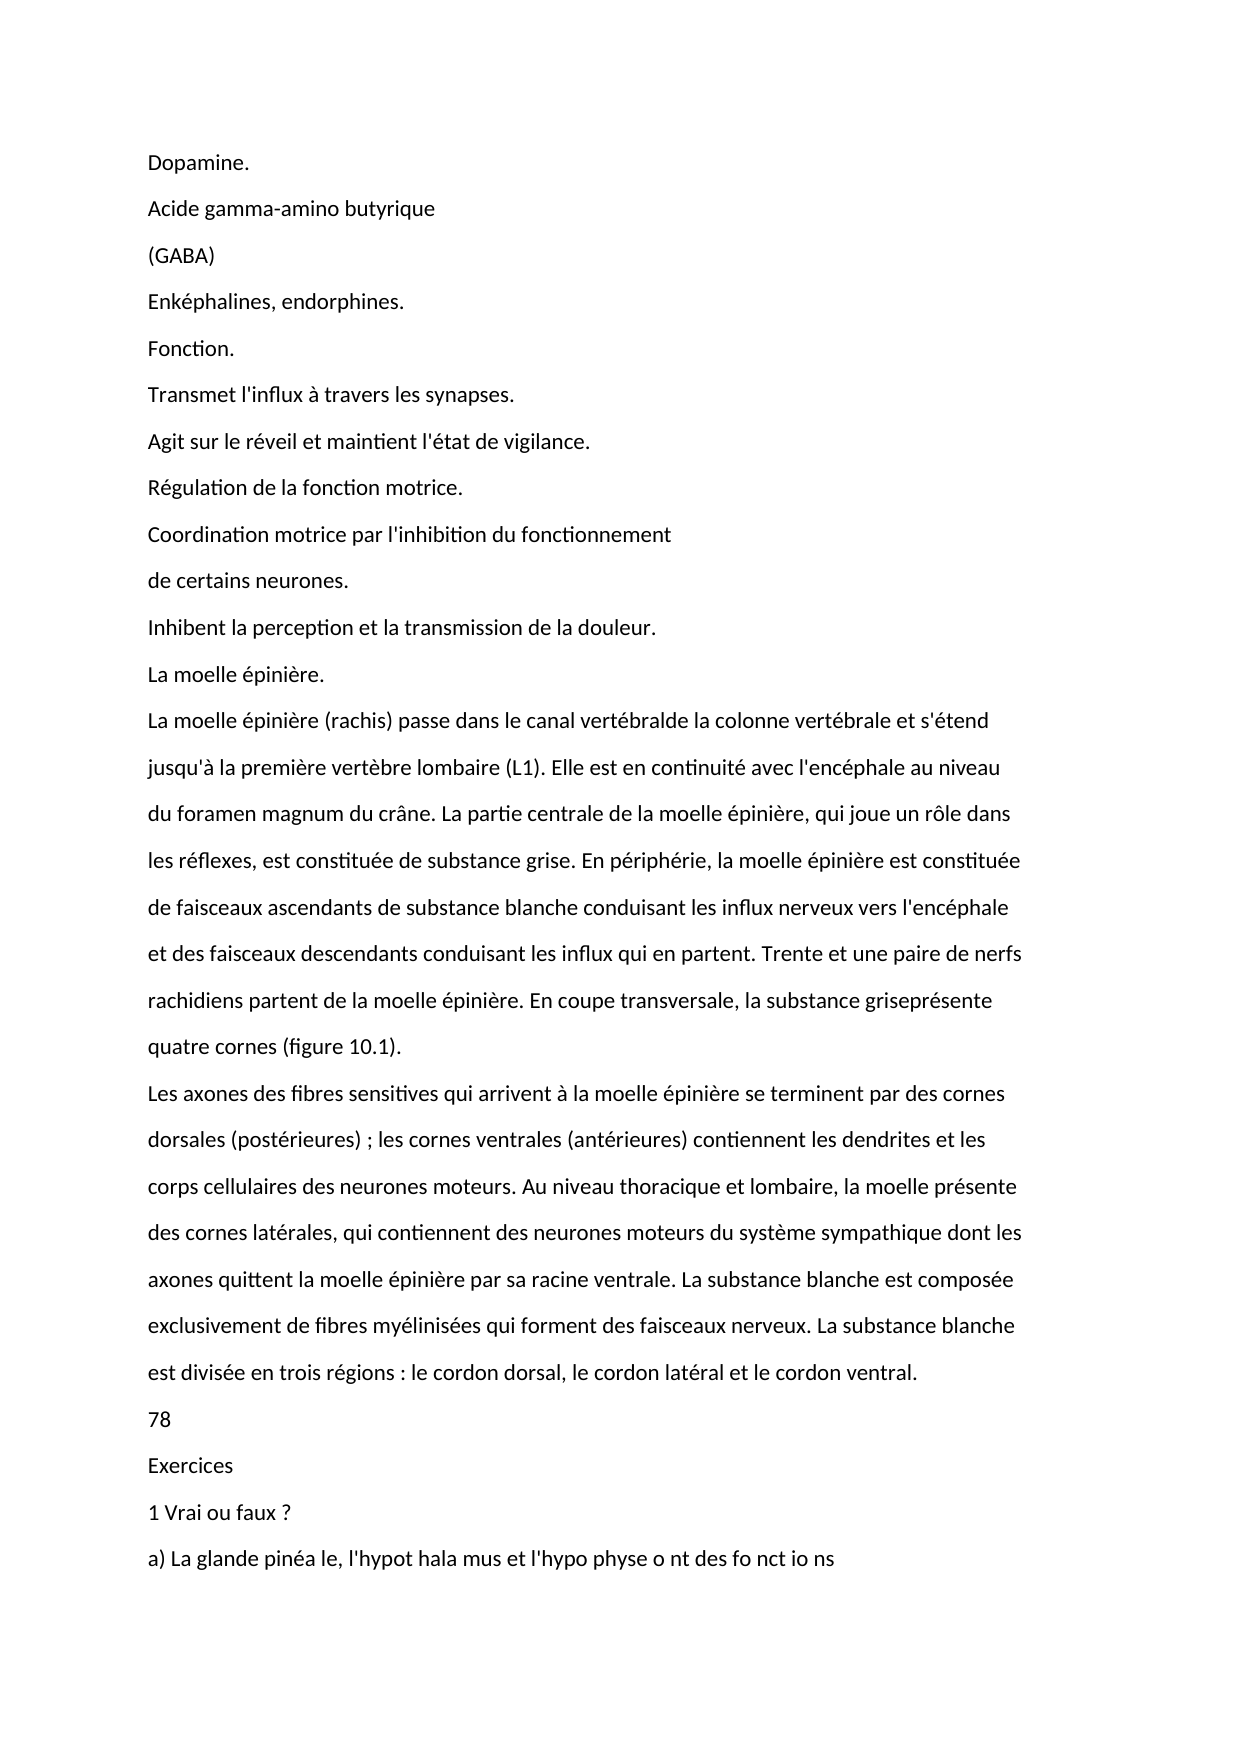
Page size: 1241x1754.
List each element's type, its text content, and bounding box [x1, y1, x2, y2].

text Enképhalines, endorphines. [148, 287, 1093, 315]
text 78 [148, 1405, 1093, 1433]
text les réflexes, est constituée de substance grise. En périphérie, la moelle épinière est constituée [148, 846, 1093, 874]
text 1 Vrai ou faux ? [148, 1498, 1093, 1526]
text de certains neurones. [148, 567, 1093, 595]
text a) La glande pinéa le, l'hypot hala mus et l'hypo physe o nt des fo nct io ns [148, 1544, 1093, 1572]
text Agit sur le réveil et maintient l'état de vigilance. [148, 427, 1093, 455]
text (GABA) [148, 241, 1093, 269]
text Transmet l'influx à travers les synapses. [148, 380, 1093, 408]
text de faisceaux ascendants de substance blanche conduisant les influx nerveux vers l'encéphale [148, 893, 1093, 921]
text rachidiens partent de la moelle épinière. En coupe transversale, la substance griseprésente [148, 986, 1093, 1014]
text jusqu'à la première vertèbre lombaire (L1). Elle est en continuité avec l'encéphale au niveau [148, 753, 1093, 781]
text Les axones des fibres sensitives qui arrivent à la moelle épinière se terminent par des cornes [148, 1079, 1093, 1107]
text Exercices [148, 1451, 1093, 1479]
text quatre cornes (figure 10.1). [148, 1032, 1093, 1060]
text dorsales (postérieures) ; les cornes ventrales (antérieures) contiennent les dendrites et les [148, 1125, 1093, 1153]
text corps cellulaires des neurones moteurs. Au niveau thoracique et lombaire, la moelle présente [148, 1172, 1093, 1200]
text Inhibent la perception et la transmission de la douleur. [148, 613, 1093, 641]
text Régulation de la fonction motrice. [148, 473, 1093, 502]
text Fonction. [148, 334, 1093, 362]
text Acide gamma-amino butyrique [148, 194, 1093, 222]
text exclusivement de fibres myélinisées qui forment des faisceaux nerveux. La substance blanche [148, 1312, 1093, 1340]
text La moelle épinière (rachis) passe dans le canal vertébralde la colonne vertébrale et s'étend [148, 706, 1093, 734]
text du foramen magnum du crâne. La partie centrale de la moelle épinière, qui joue un rôle dans [148, 799, 1093, 827]
text et des faisceaux descendants conduisant les influx qui en partent. Trente et une paire de nerfs [148, 939, 1093, 967]
text est divisée en trois régions : le cordon dorsal, le cordon latéral et le cordon ventral. [148, 1358, 1093, 1386]
text Coordination motrice par l'inhibition du fonctionnement [148, 520, 1093, 548]
text La moelle épinière. [148, 660, 1093, 688]
text Dopamine. [148, 148, 1093, 176]
text des cornes latérales, qui contiennent des neurones moteurs du système sympathique dont les [148, 1218, 1093, 1247]
text axones quittent la moelle épinière par sa racine ventrale. La substance blanche est composée [148, 1265, 1093, 1293]
